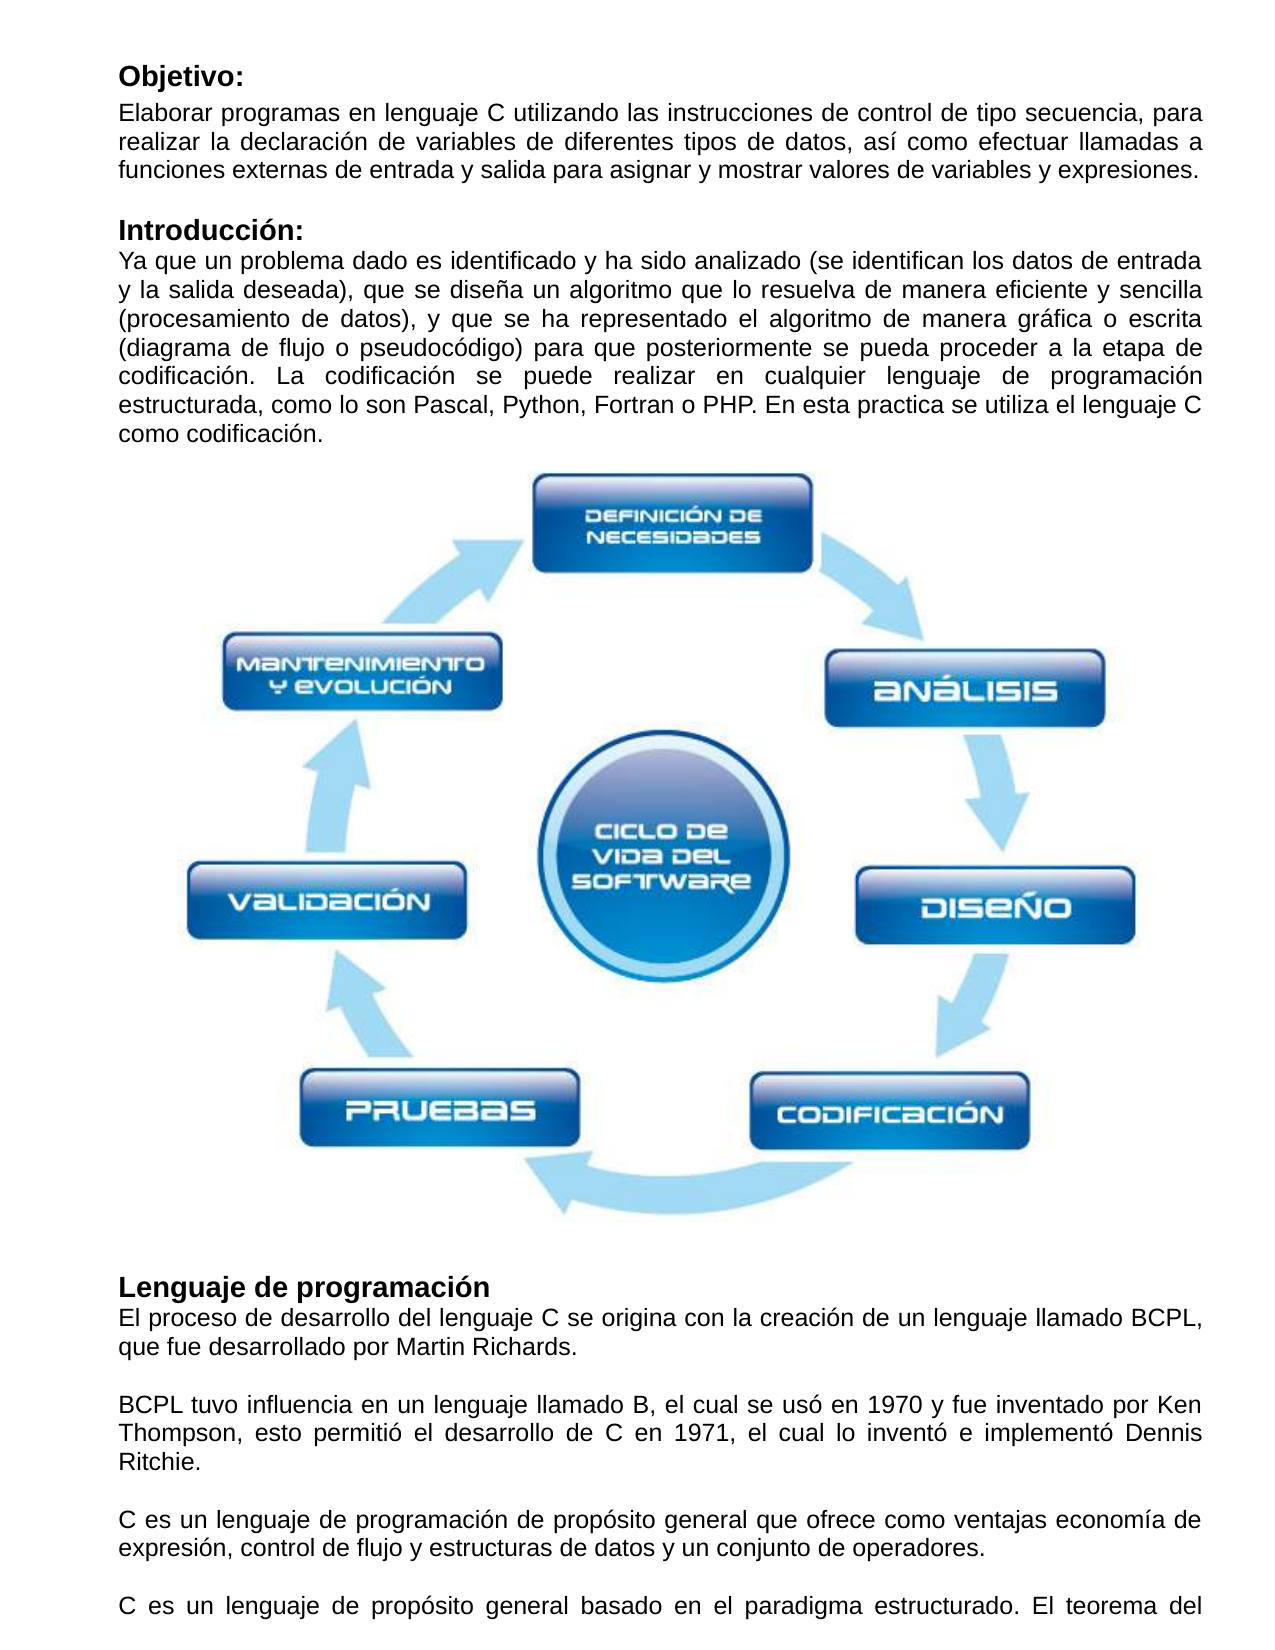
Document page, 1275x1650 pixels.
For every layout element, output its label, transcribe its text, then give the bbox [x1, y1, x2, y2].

text C es un lenguaje de programación de propósito general que ofrece como ventajas economía de expresión, control de flujo y estructuras de datos y un conjunto de operadores. [118, 1505, 1205, 1562]
text Objetivo: [118, 59, 1205, 93]
text Introducción: [118, 213, 1205, 246]
text El proceso de desarrollo del lenguaje C se origina con la creación de un lenguaje llamado BCPL, que fue desarrollado por Martin Richards. [118, 1303, 1205, 1361]
text Lenguaje de programación [118, 1270, 1205, 1303]
text Ya que un problema dado es identificado y ha sido analizado (se identifican los datos de entrada y la salida deseada), que se diseña un algoritmo que lo resuelva de manera eficiente y sencilla (procesamiento de datos), y que se ha representado el algoritmo de manera gráfica o escrita (diagrama de flujo o pseudocódigo) para que posteriormente se pueda proceder a la etapa de codificación. La codificación se puede realizar en cualquier lenguaje de programación estructurada, como lo son Pascal, Python, Fortran o PHP. En esta practica se utiliza el lenguaje C como codificación. [118, 246, 1205, 447]
text BCPL tuvo influencia en un lenguaje llamado B, el cual se usó en 1970 y fue inventado por Ken Thompson, esto permitió el desarrollo de C en 1971, el cual lo inventó e implementó Dennis Ritchie. [118, 1390, 1205, 1476]
text C es un lenguaje de propósito general basado en el paradigma estructurado. El teorema del [118, 1591, 1205, 1620]
text Elaborar programas en lenguaje C utilizando las instrucciones de control de tipo secuencia, para realizar la declaración de variables de diferentes tipos de datos, así como efectuar llamadas a funciones externas de entrada y salida para asignar y mostrar valores de variables y expresiones. [118, 98, 1205, 184]
